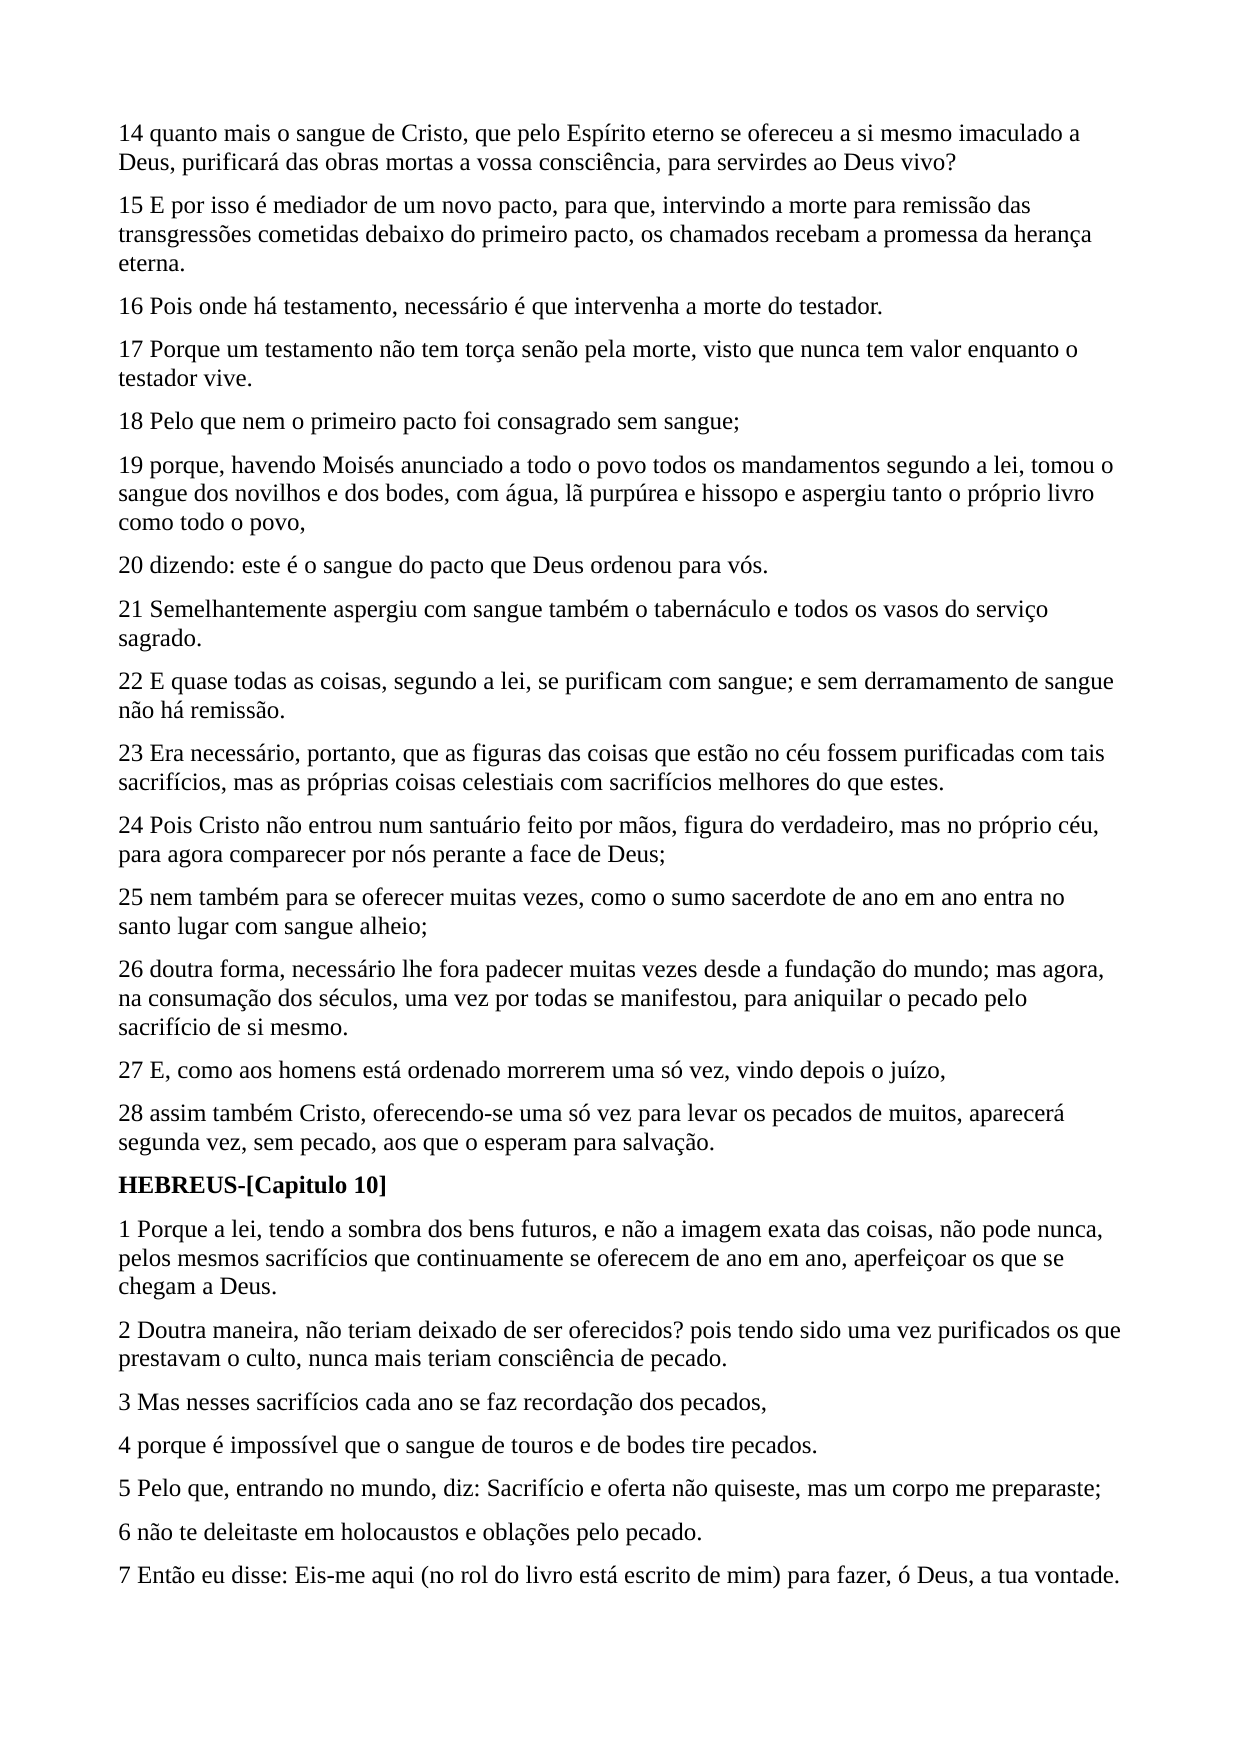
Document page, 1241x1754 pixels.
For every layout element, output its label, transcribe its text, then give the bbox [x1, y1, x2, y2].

text 14 quanto mais o sangue de Cristo, que pelo Espírito eterno se ofereceu a si mesmo imaculado a Deus, purificará das obras mortas a vossa consciência, para servirdes ao Deus vivo? [118, 118, 1122, 176]
text 18 Pelo que nem o primeiro pacto foi consagrado sem sangue; [118, 406, 1122, 435]
text 24 Pois Cristo não entrou num santuário feito por mãos, figura do verdadeiro, mas no próprio céu, para agora comparecer por nós perante a face de Deus; [118, 810, 1122, 868]
text 7 Então eu disse: Eis-me aqui (no rol do livro está escrito de mim) para fazer, ó Deus, a tua vontade. [118, 1560, 1122, 1589]
text 28 assim também Cristo, oferecendo-se uma só vez para levar os pecados de muitos, aparecerá segunda vez, sem pecado, aos que o esperam para salvação. [118, 1098, 1122, 1156]
text 21 Semelhantemente aspergiu com sangue também o tabernáculo e todos os vasos do serviço sagrado. [118, 594, 1122, 651]
text 16 Pois onde há testamento, necessário é que intervenha a morte do testador. [118, 291, 1122, 320]
text 2 Doutra maneira, não teriam deixado de ser oferecidos? pois tendo sido uma vez purificados os que prestavam o culto, nunca mais teriam consciência de pecado. [118, 1315, 1122, 1372]
text 25 nem também para se oferecer muitas vezes, como o sumo sacerdote de ano em ano entra no santo lugar com sangue alheio; [118, 882, 1122, 940]
text 5 Pelo que, entrando no mundo, diz: Sacrifício e oferta não quiseste, mas um corpo me preparaste; [118, 1473, 1122, 1502]
text 20 dizendo: este é o sangue do pacto que Deus ordenou para vós. [118, 551, 1122, 579]
text 19 porque, havendo Moisés anunciado a todo o povo todos os mandamentos segundo a lei, tomou o sangue dos novilhos e dos bodes, com água, lã purpúrea e hissopo e aspergiu tanto o próprio livro como todo o povo, [118, 450, 1122, 536]
text 4 porque é impossível que o sangue de touros e de bodes tire pecados. [118, 1430, 1122, 1459]
text 23 Era necessário, portanto, que as figuras das coisas que estão no céu fossem purificadas com tais sacrifícios, mas as próprias coisas celestiais com sacrifícios melhores do que estes. [118, 738, 1122, 796]
text HEBREUS-[Capitulo 10] [118, 1171, 1122, 1199]
text 1 Porque a lei, tendo a sombra dos bens futuros, e não a imagem exata das coisas, não pode nunca, pelos mesmos sacrifícios que continuamente se oferecem de ano em ano, aperfeiçoar os que se chegam a Deus. [118, 1214, 1122, 1300]
text 6 não te deleitaste em holocaustos e oblações pelo pecado. [118, 1517, 1122, 1546]
text 15 E por isso é mediador de um novo pacto, para que, intervindo a morte para remissão das transgressões cometidas debaixo do primeiro pacto, os chamados recebam a promessa da herança eterna. [118, 190, 1122, 276]
text 17 Porque um testamento não tem torça senão pela morte, visto que nunca tem valor enquanto o testador vive. [118, 334, 1122, 392]
text 22 E quase todas as coisas, segundo a lei, se purificam com sangue; e sem derramamento de sangue não há remissão. [118, 666, 1122, 723]
text 3 Mas nesses sacrifícios cada ano se faz recordação dos pecados, [118, 1387, 1122, 1416]
text 26 doutra forma, necessário lhe fora padecer muitas vezes desde a fundação do mundo; mas agora, na consumação dos séculos, uma vez por todas se manifestou, para aniquilar o pecado pelo sacrifício de si mesmo. [118, 954, 1122, 1041]
text 27 E, como aos homens está ordenado morrerem uma só vez, vindo depois o juízo, [118, 1055, 1122, 1084]
